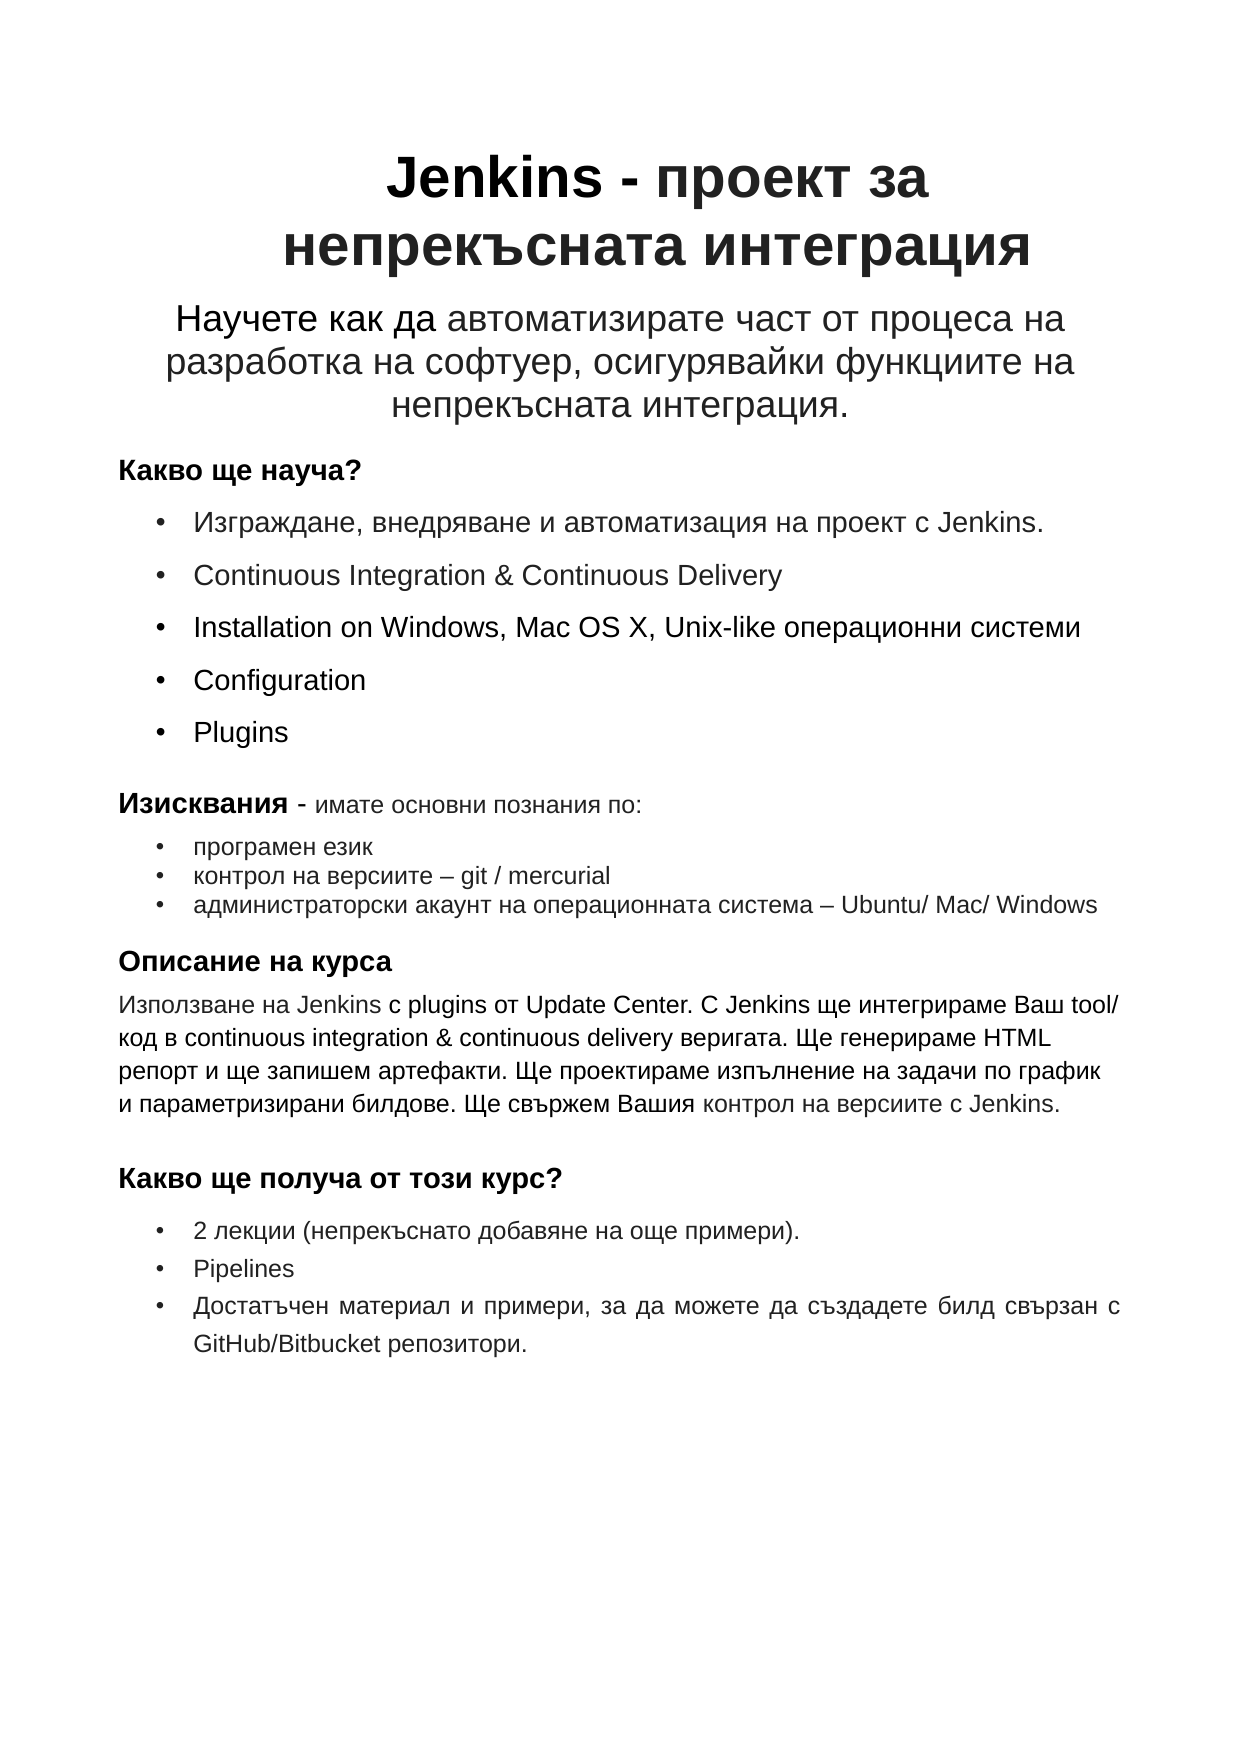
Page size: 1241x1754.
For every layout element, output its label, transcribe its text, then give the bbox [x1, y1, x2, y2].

subtitle Научете как да автоматизирате част от процеса на разработка на софтуер, осигурявайки функциите на непрекъсната интеграция. [118, 296, 1122, 425]
list Достатъчен материал и примери, за да можете да създадете билд свързан с GitHub/Bitbucket репозитори. [156, 1283, 1122, 1358]
subtitle Изисквания - имате основни познания по: [118, 786, 1122, 820]
text Използване на Jenkins с plugins от Update Center. С Jenkins ще интегрираме Ваш tool/ код в continuous integration & continuous delivery веригата. Ще генерираме HTML репорт и ще запишем артефакти. Ще проектираме изпълнение на задачи по график и параметризирани билдове. Ще свържем Вашия контрол на версиите с Jenkins. [118, 990, 1122, 1118]
list 2 лекции (непрекъснато добавяне на още примери). [156, 1208, 1122, 1245]
subtitle Описание на курса [118, 944, 1122, 977]
list Continuous Integration & Continuous Delivery [156, 557, 1122, 591]
list Сonfiguration [156, 662, 1122, 696]
list програмeн език [156, 832, 1122, 861]
subtitle Какво ще науча? [118, 452, 1122, 486]
list Pipelines [156, 1245, 1122, 1283]
subtitle Какво ще получа от този курс? [118, 1162, 1122, 1195]
list Изграждане, внедряване и автоматизация на проект с Jenkins. [156, 505, 1122, 539]
list контрол на версиите – git / mercurial [156, 861, 1122, 890]
title Jenkins - проект за непрекъсната интеграция [156, 143, 1122, 277]
list Plugins [156, 715, 1122, 749]
list администраторски акаунт на операционнaтa система – Ubuntu/ Mac/ Windows [156, 890, 1122, 919]
list Installation on Windows, Mac OS X, Unix-like операционни системи [156, 610, 1122, 644]
